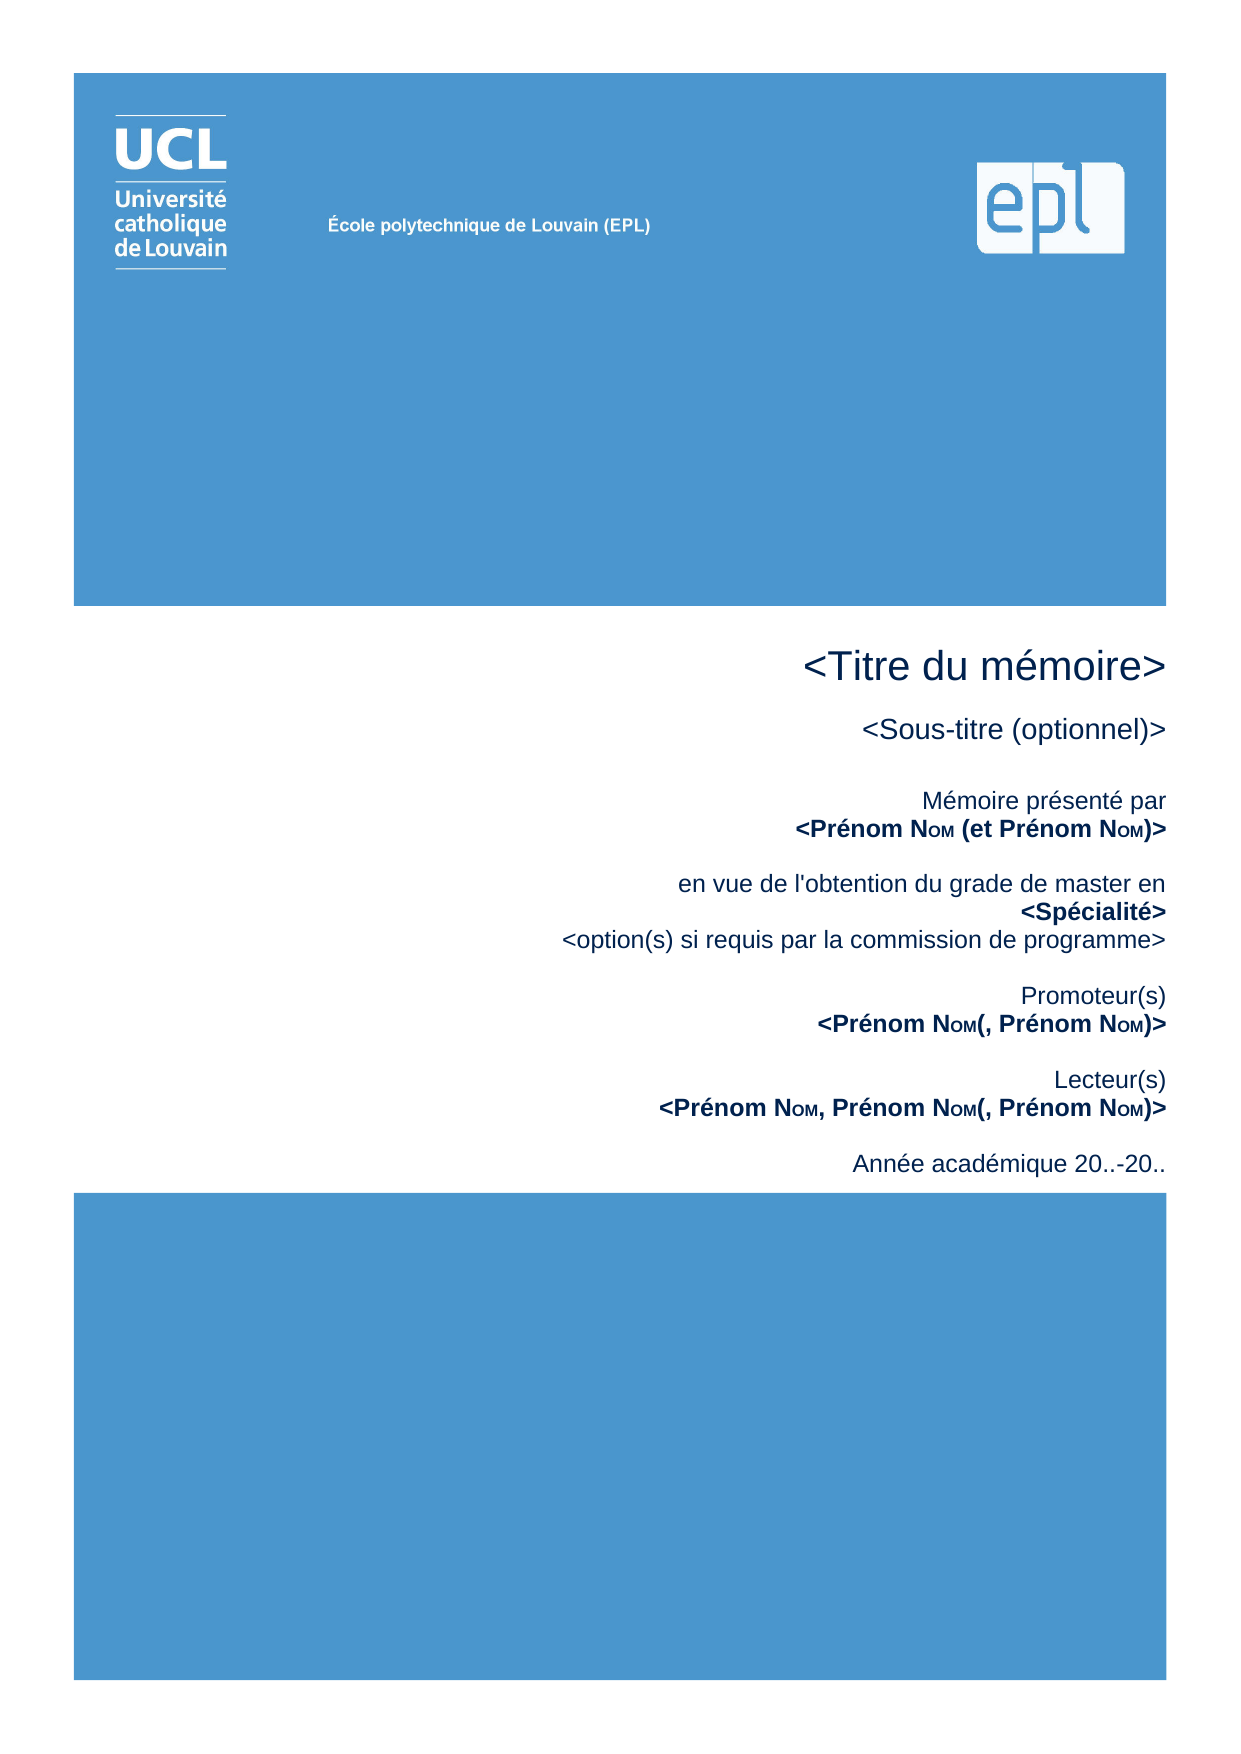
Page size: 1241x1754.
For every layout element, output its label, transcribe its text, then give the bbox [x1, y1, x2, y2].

text Mémoire présenté par [74, 787, 1166, 814]
text <Spécialité> [74, 898, 1166, 926]
text <option(s) si requis par la commission de programme> [74, 926, 1166, 954]
text Promoteur(s) [74, 982, 1166, 1010]
text en vue de l'obtention du grade de master en [74, 870, 1166, 898]
text <Prénom Nom(, Prénom Nom)> [74, 1010, 1166, 1038]
text Année académique 20..-20.. [74, 1149, 1166, 1177]
subtitle <Sous-titre (optionnel)> [74, 713, 1166, 746]
title <Titre du mémoire> [74, 643, 1166, 690]
picture [73, 73, 1167, 606]
text <Prénom Nom (et Prénom Nom)> [74, 814, 1166, 842]
text <Prénom Nom, Prénom Nom(, Prénom Nom)> [74, 1094, 1166, 1122]
text Lecteur(s) [74, 1066, 1166, 1094]
